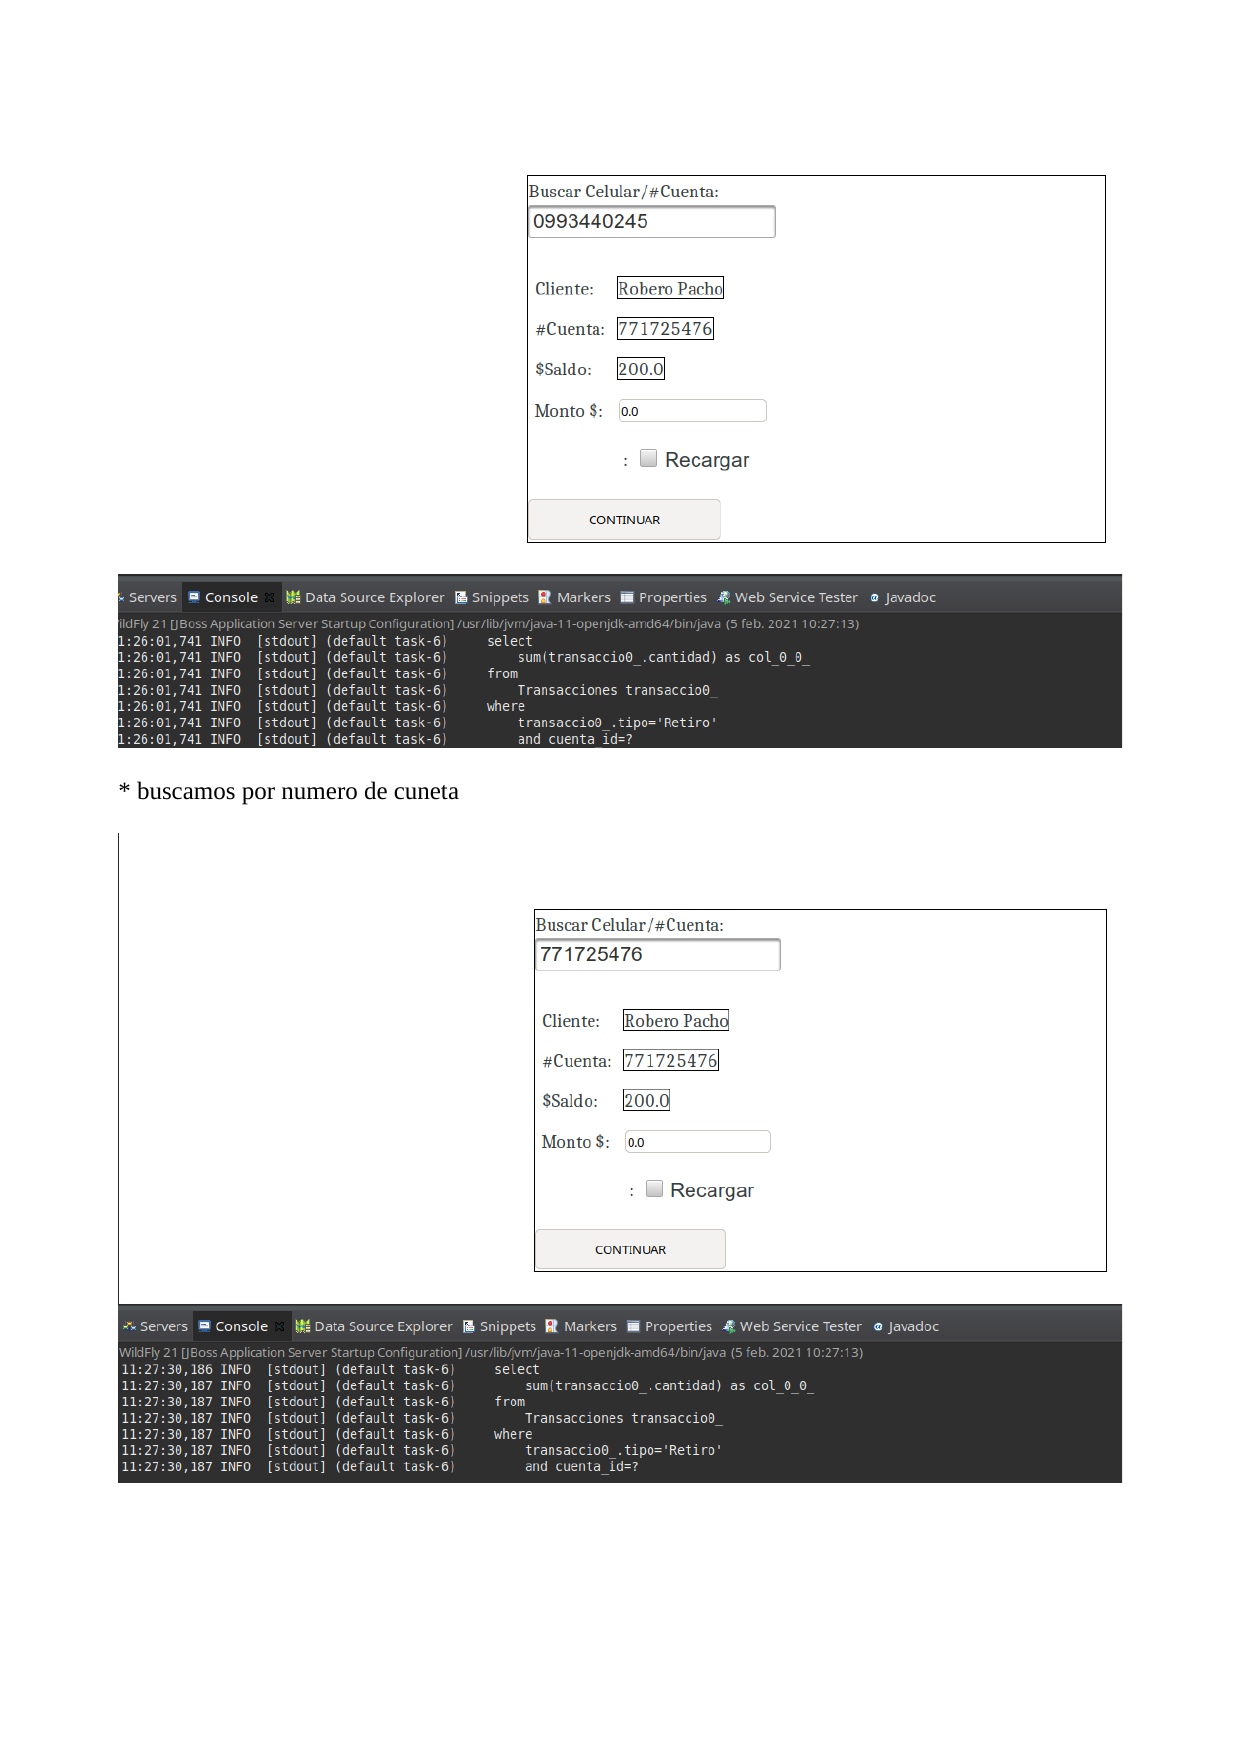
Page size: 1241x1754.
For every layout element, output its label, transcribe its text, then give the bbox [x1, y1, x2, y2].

text * buscamos por numero de cuneta [118, 776, 1122, 805]
picture [118, 118, 1123, 748]
picture [118, 833, 1123, 1483]
